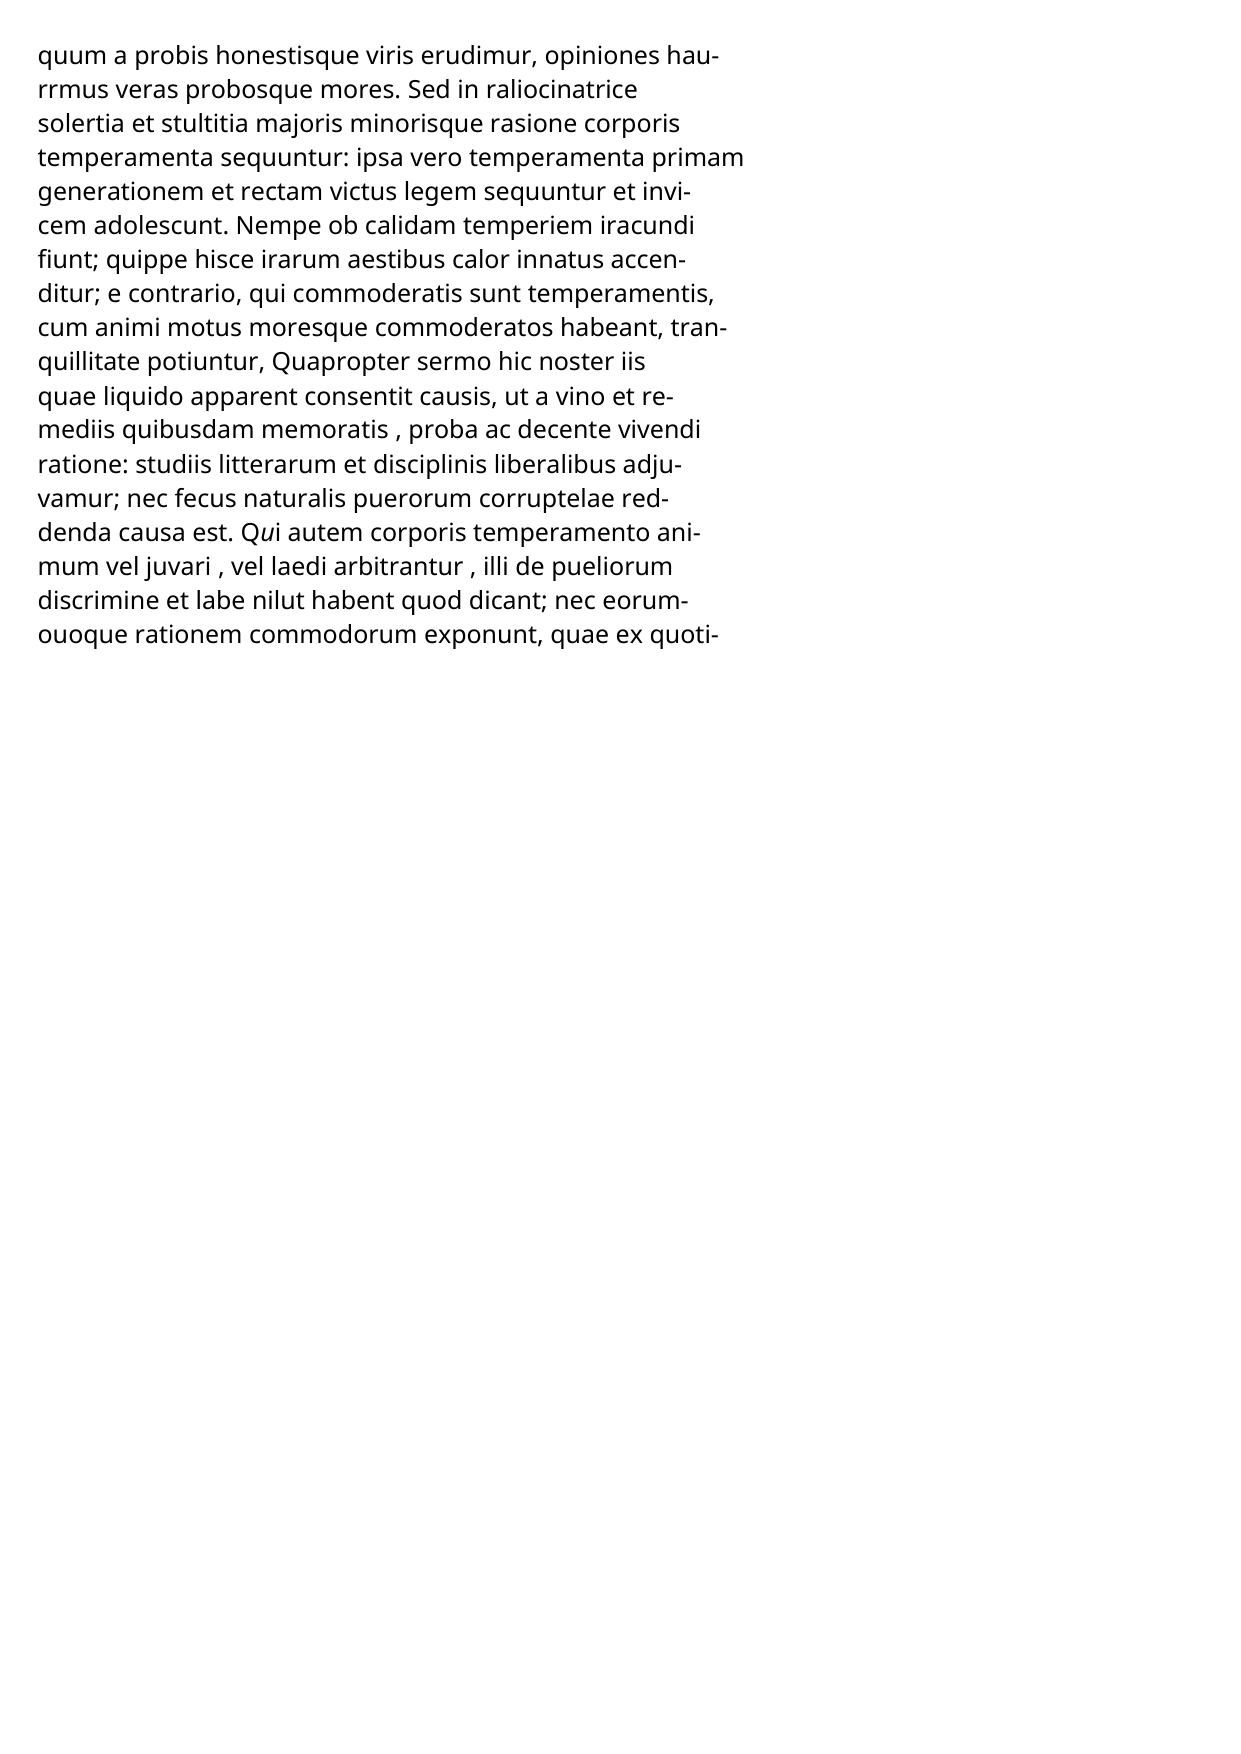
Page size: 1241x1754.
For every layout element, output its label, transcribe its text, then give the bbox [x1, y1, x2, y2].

text quum a probis honestisque viris erudimur, opiniones hau- rrmus veras probosque mores. Sed in raliocinatrice solertia et stultitia majoris minorisque rasione corporis temperamenta sequuntur: ipsa vero temperamenta primam generationem et rectam victus legem sequuntur et invi- cem adolescunt. Nempe ob calidam temperiem iracundi fiunt; quippe hisce irarum aestibus calor innatus accen- ditur; e contrario, qui commoderatis sunt temperamentis, cum animi motus moresque commoderatos habeant, tran- quillitate potiuntur, Quapropter sermo hic noster iis quae liquido apparent consentit causis, ut a vino et re- mediis quibusdam memoratis , proba ac decente vivendi ratione: studiis litterarum et disciplinis liberalibus adju- vamur; nec fecus naturalis puerorum corruptelae red- denda causa est. Qui autem corporis temperamento ani- mum vel juvari , vel laedi arbitrantur , illi de pueliorum discrimine et labe nilut habent quod dicant; nec eorum- ouoque rationem commodorum exponunt, quae ex quoti- [37, 37, 1203, 651]
